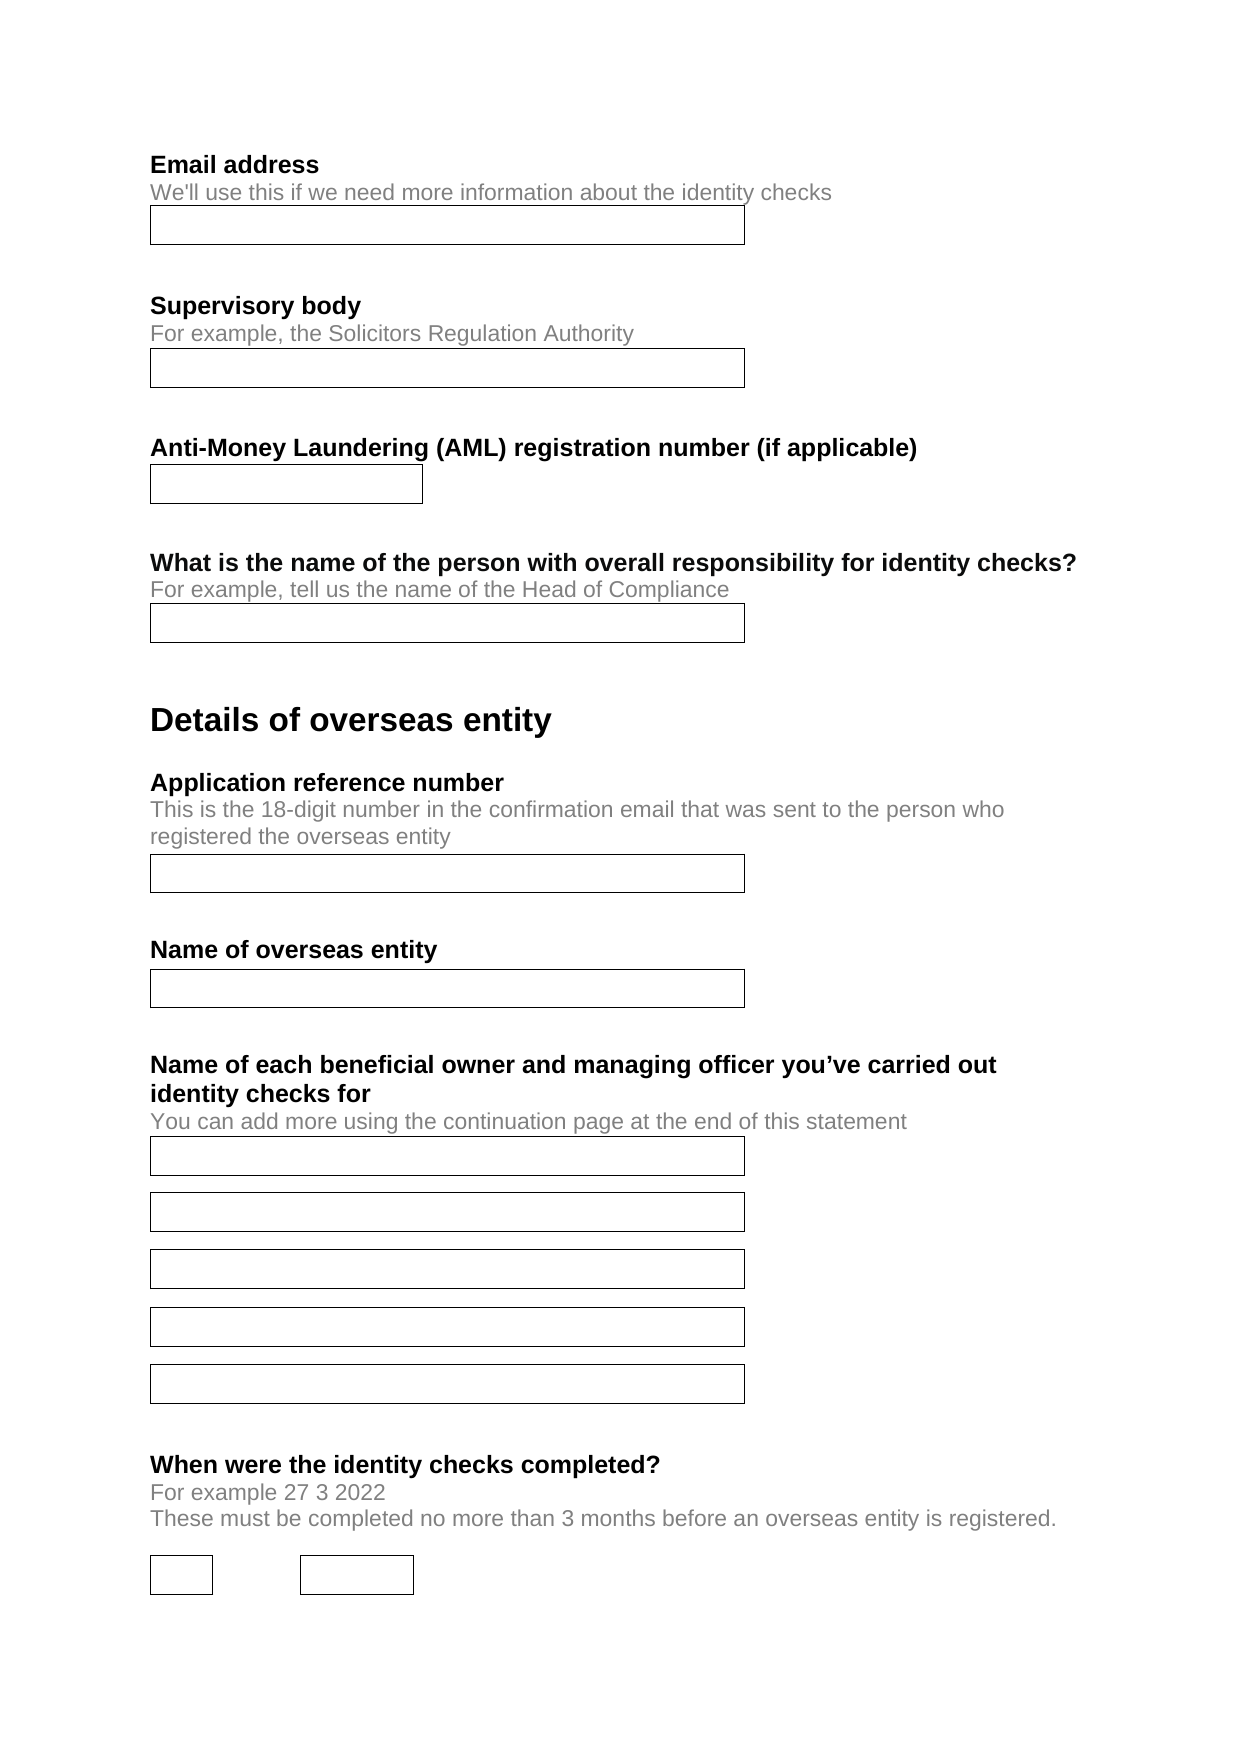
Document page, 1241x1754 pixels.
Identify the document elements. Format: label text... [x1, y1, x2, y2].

text Email address We'll use this if we need more information about the identity checks [150, 150, 1090, 205]
text What is the name of the person with overall responsibility for identity checks? For example, tell us the name of the Head of Compliance [150, 548, 1090, 603]
text This is the 18-digit number in the confirmation email that was sent to the person who registered the overseas entity [150, 796, 1090, 849]
text ) [151, 465, 422, 503]
text ) [150, 461, 1090, 490]
text Name of overseas entity [150, 935, 1090, 964]
text Details of overseas entity [150, 700, 1090, 739]
text For example 27 3 2022 [150, 1479, 1090, 1505]
text When were the identity checks completed? [150, 1450, 1090, 1479]
text Name of each beneficial owner and managing officer you’ve carried out identity checks for [150, 1050, 1090, 1108]
text These must be completed no more than 3 months before an overseas entity is registered. [150, 1505, 1090, 1532]
text Application reference number [150, 767, 1090, 796]
text Supervisory body For example, the Solicitors Regulation Authority [150, 291, 1090, 346]
text Anti-Money Laundering (AML) registration number (if applicable) [150, 433, 1090, 461]
text You can add more using the continuation page at the end of this statement [150, 1108, 1090, 1134]
